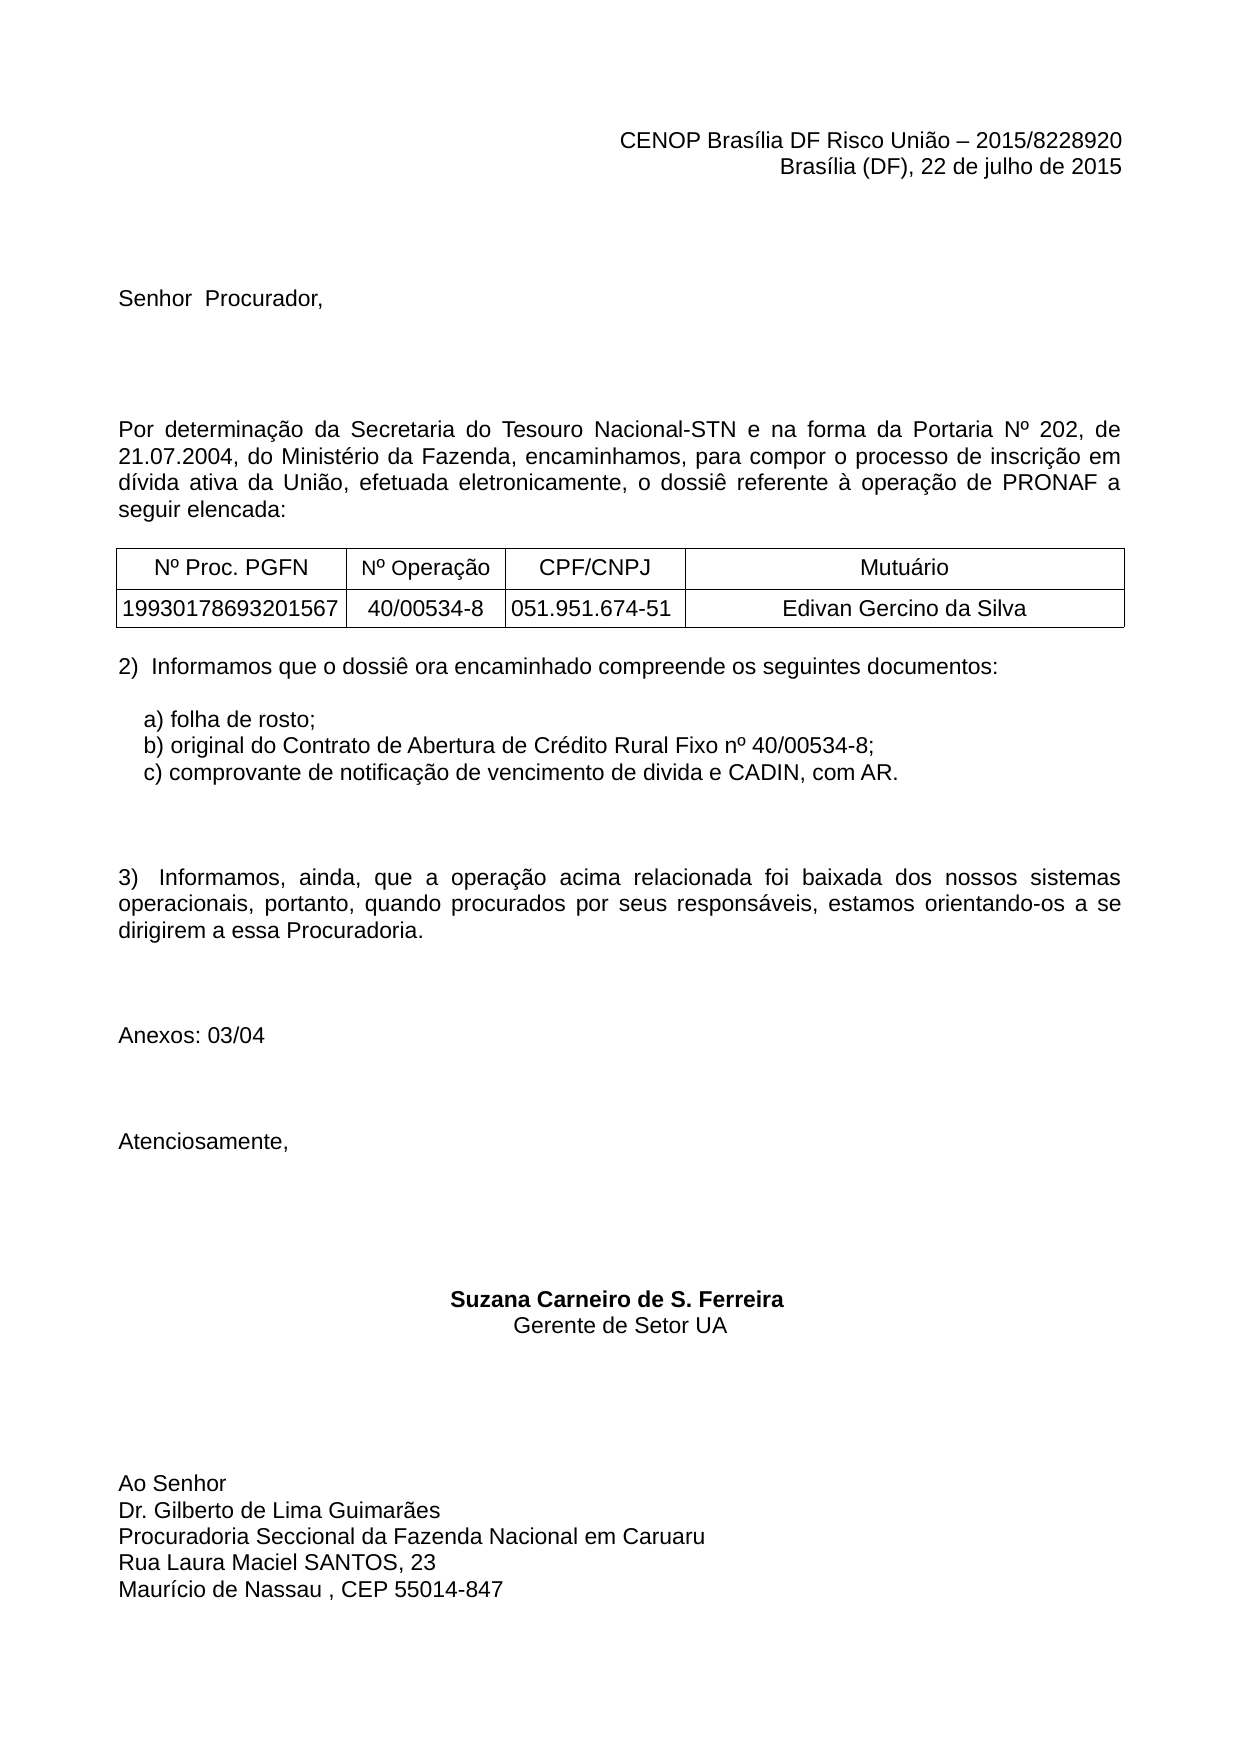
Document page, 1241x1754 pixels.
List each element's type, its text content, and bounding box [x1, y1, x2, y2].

text Senhor Procurador, [118, 285, 1122, 311]
text b) original do Contrato de Abertura de Crédito Rural Fixo nº 40/00534-8; [118, 732, 1122, 759]
text Dr. Gilberto de Lima Guimarães [118, 1497, 1122, 1523]
text Ao Senhor [118, 1470, 1122, 1497]
table_cell 051.951.674-51 [506, 590, 685, 627]
text Procuradoria Seccional da Fazenda Nacional em Caruaru [118, 1523, 1122, 1549]
table_header Mutuário [686, 549, 1124, 589]
text Gerente de Setor UA [118, 1312, 1122, 1338]
text 3) Informamos, ainda, que a operação acima relacionada foi baixada dos nossos sistemas operacionais, portanto, quando procurados por seus responsáveis, estamos orientando-os a se dirigirem a essa Procuradoria. [118, 864, 1122, 943]
text Brasília (DF), 22 de julho de 2015 [118, 153, 1122, 179]
table_header CPF/CNPJ [506, 549, 685, 589]
text Anexos: 03/04 [118, 1022, 1122, 1048]
text c) comprovante de notificação de vencimento de divida e CADIN, com AR. [118, 759, 1122, 785]
text 2) Informamos que o dossiê ora encaminhado compreende os seguintes documentos: [118, 653, 1122, 679]
text a) folha de rosto; [118, 706, 1122, 732]
text Por determinação da Secretaria do Tesouro Nacional-STN e na forma da Portaria Nº 202, de 21.07.2004, do Ministério da Fazenda, encaminhamos, para compor o processo de inscrição em dívida ativa da União, efetuada eletronicamente, o dossiê referente à operação de PRONAF a seguir elencada: [118, 416, 1122, 522]
table_header Nº Proc. PGFN [117, 549, 346, 589]
table_header Nº Operação [347, 549, 505, 589]
table_cell Edivan Gercino da Silva [686, 590, 1124, 627]
text CENOP Brasília DF Risco União – 2015/8228920 [118, 127, 1122, 153]
text Suzana Carneiro de S. Ferreira [118, 1286, 1122, 1312]
text Atenciosamente, [118, 1128, 1122, 1154]
text Rua Laura Maciel SANTOS, 23 Maurício de Nassau , CEP 55014-847 [118, 1549, 1122, 1602]
table_cell 40/00534-8 [347, 590, 505, 627]
table_cell 19930178693201567 [117, 590, 346, 627]
